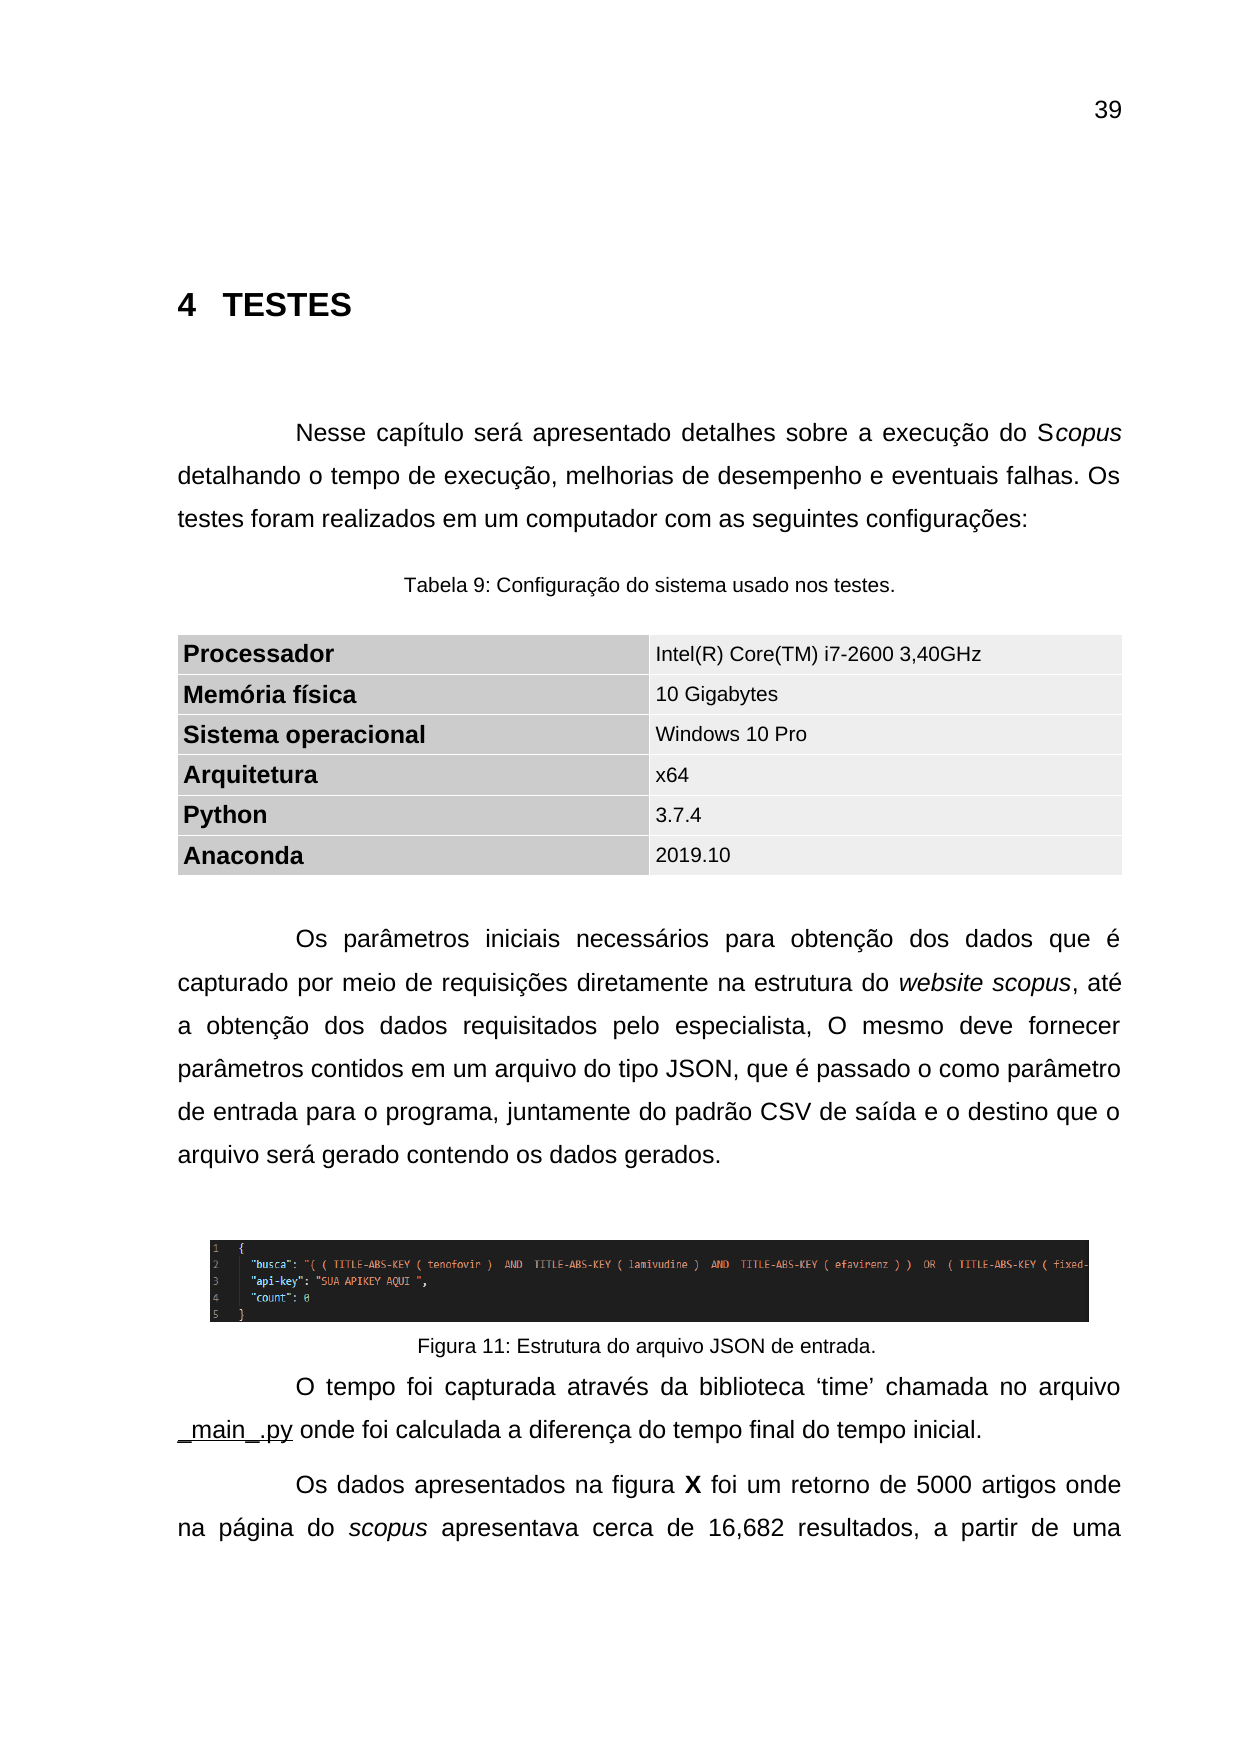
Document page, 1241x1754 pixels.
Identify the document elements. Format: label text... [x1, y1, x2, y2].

table_cell x64 [650, 755, 1122, 795]
text [155, 1195, 1144, 1240]
table_cell Memória física [178, 675, 649, 714]
text Os dados apresentados na figura X foi um retorno de 5000 artigos onde na página do scopus apresentava cerca de 16,682 resultados, a partir de uma [177, 1470, 1122, 1542]
table_cell Python [178, 796, 649, 835]
table_cell 3.7.4 [650, 796, 1122, 835]
text Nesse capítulo será apresentado detalhes sobre a execução do Scopus detalhando o tempo de execução, melhorias de desempenho e eventuais falhas. Os testes foram realizados em um computador com as seguintes configurações: [177, 418, 1122, 533]
table_cell Anaconda [178, 836, 649, 875]
subtitle TESTES [177, 286, 1122, 324]
text O tempo foi capturada através da biblioteca ‘time’ chamada no arquivo _main_.py onde foi calculada a diferença do tempo final do tempo inicial. [177, 1358, 1122, 1444]
text Os parâmetros iniciais necessários para obtenção dos dados que é capturado por meio de requisições diretamente na estrutura do website scopus, até a obtenção dos dados requisitados pelo especialista, O mesmo deve fornecer parâmetros contidos em um arquivo do tipo JSON, que é passado o como parâmetro de entrada para o programa, juntamente do padrão CSV de saída e o destino que o arquivo será gerado contendo os dados gerados. [177, 924, 1122, 1169]
picture [210, 1240, 1089, 1322]
text Tabela 9: Configuração do sistema usado nos testes. [177, 572, 1122, 596]
table_cell 10 Gigabytes [650, 675, 1122, 714]
table_header Processador [178, 635, 649, 674]
table_cell Arquitetura [178, 755, 649, 795]
table_cell Sistema operacional [178, 715, 649, 754]
table_cell Windows 10 Pro [650, 715, 1122, 754]
text Figura 11: Estrutura do arquivo JSON de entrada. [155, 1240, 1144, 1358]
table_header Intel(R) Core(TM) i7-2600 3,40GHz [650, 635, 1122, 674]
table_cell 2019.10 [650, 836, 1122, 875]
